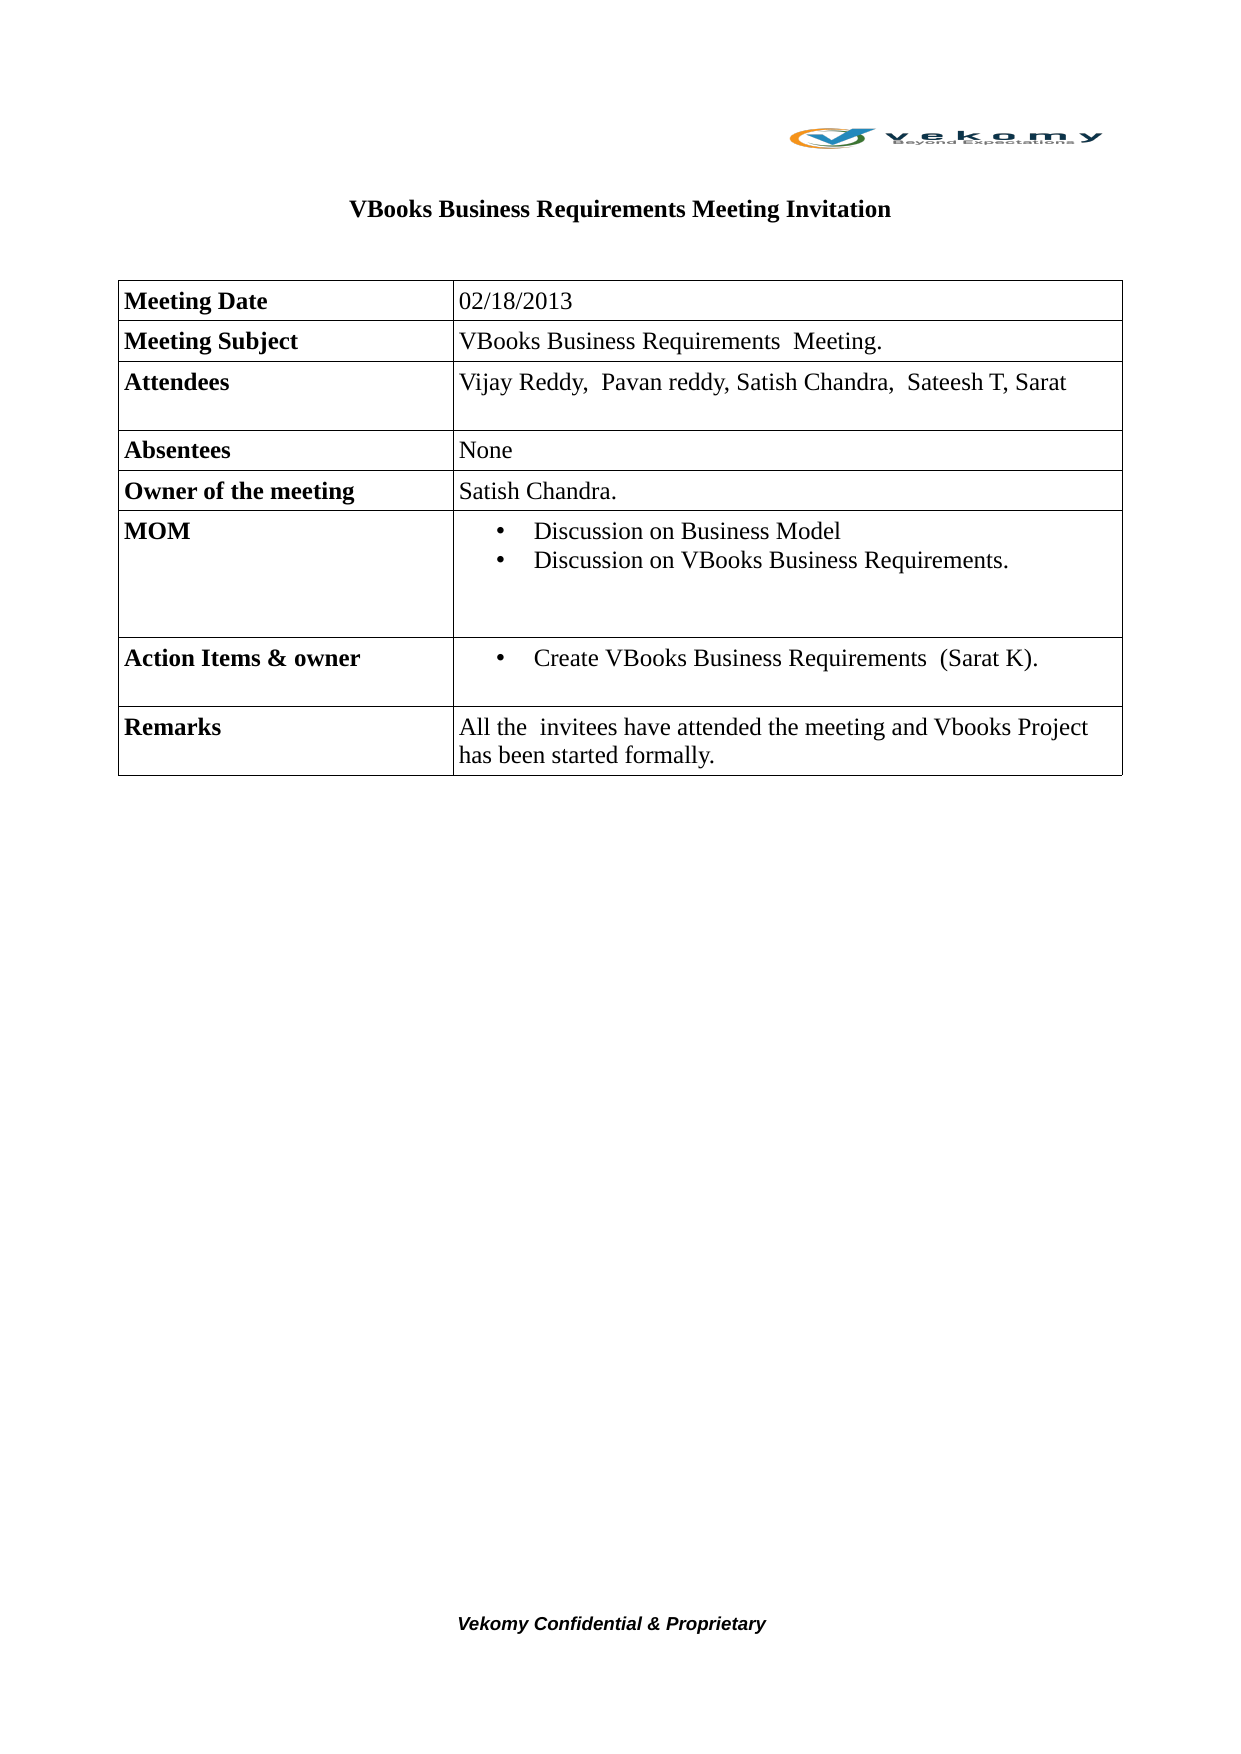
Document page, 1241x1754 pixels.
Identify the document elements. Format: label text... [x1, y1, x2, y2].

table_cell None [454, 431, 1122, 470]
table_cell MOM [119, 511, 453, 637]
table_cell Satish Chandra. [454, 471, 1122, 510]
table_cell Create VBooks Business Requirements (Sarat K). [454, 638, 1122, 706]
table_cell Absentees [119, 431, 453, 470]
table_cell Vijay Reddy, Pavan reddy, Satish Chandra, Sateesh T, Sarat [454, 362, 1122, 430]
table_cell All the invitees have attended the meeting and Vbooks Project has been started formally. [454, 707, 1122, 775]
text VBooks Business Requirements Meeting Invitation [118, 194, 1122, 223]
table_cell Attendees [119, 362, 453, 430]
table_header 02/18/2013 [454, 281, 1122, 320]
table_cell VBooks Business Requirements Meeting. [454, 321, 1122, 361]
table_cell Discussion on Business Model Discussion on VBooks Business Requirements. [454, 511, 1122, 637]
picture [786, 127, 1106, 150]
table_header Meeting Date [119, 281, 453, 320]
table_cell Meeting Subject [119, 321, 453, 361]
table_cell Owner of the meeting [119, 471, 453, 510]
table_cell Action Items & owner [119, 638, 453, 706]
table_cell Remarks [119, 707, 453, 775]
